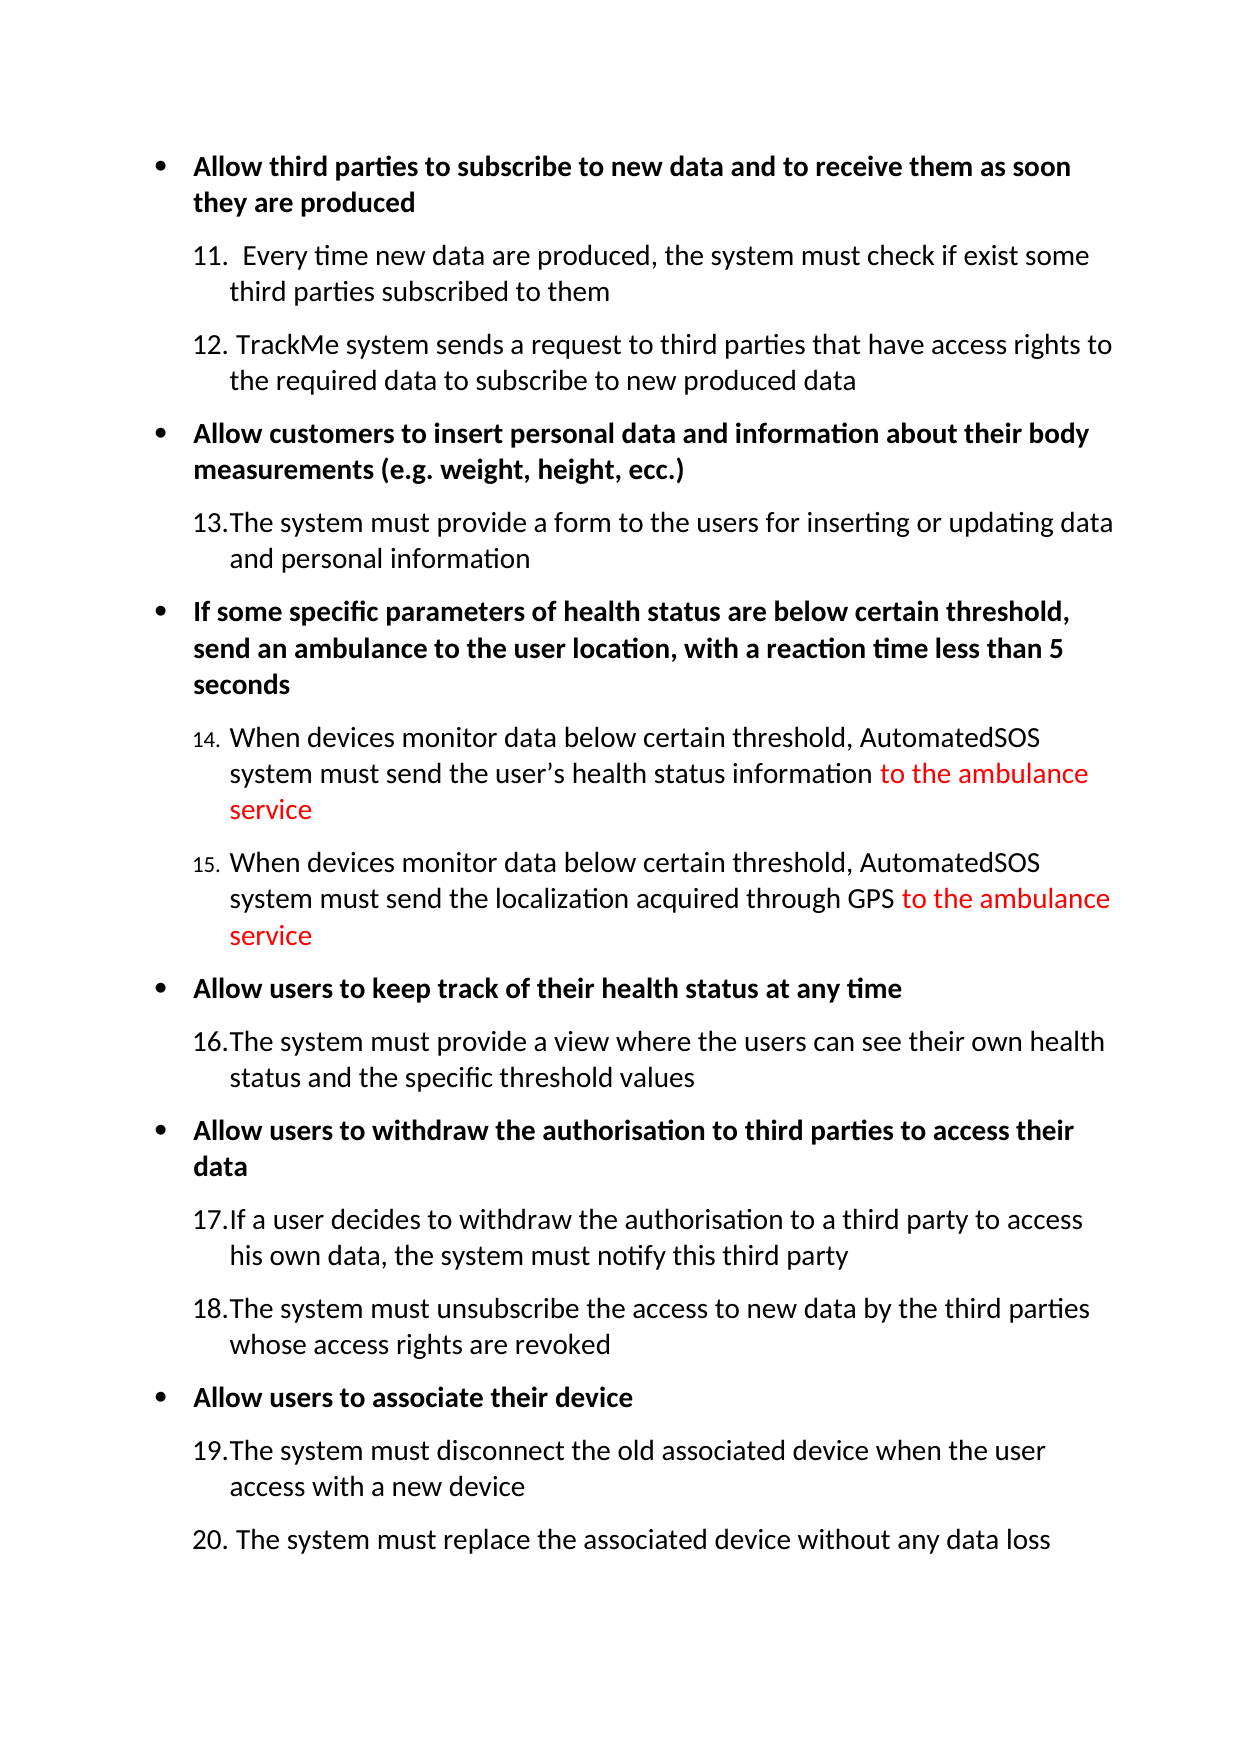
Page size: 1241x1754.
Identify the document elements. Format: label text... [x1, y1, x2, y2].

list Allow users to withdraw the authorisation to third parties to access their data [156, 1112, 1122, 1184]
list When devices monitor data below certain threshold, AutomatedSOS system must send the user’s health status information to the ambulance service [192, 719, 1122, 827]
list If a user decides to withdraw the authorisation to a third party to access his own data, the system must notify this third party [192, 1201, 1122, 1273]
list The system must provide a form to the users for inserting or updating data and personal information [192, 504, 1122, 576]
list TrackMe system sends a request to third parties that have access rights to the required data to subscribe to new produced data [192, 326, 1122, 398]
list If some specific parameters of health status are below certain threshold, send an ambulance to the user location, with a reaction time less than 5 seconds [156, 593, 1122, 702]
list Allow users to associate their device [156, 1379, 1122, 1415]
list Allow third parties to subscribe to new data and to receive them as soon they are produced [156, 148, 1122, 219]
list Allow users to keep track of their health status at any time [156, 970, 1122, 1005]
list The system must replace the associated device without any data loss [192, 1521, 1122, 1557]
list The system must provide a view where the users can see their own health status and the specific threshold values [192, 1023, 1122, 1094]
list The system must unsubscribe the access to new data by the third parties whose access rights are revoked [192, 1290, 1122, 1362]
list Every time new data are produced, the system must check if exist some third parties subscribed to them [192, 237, 1122, 309]
list The system must disconnect the old associated device when the user access with a new device [192, 1432, 1122, 1504]
list Allow customers to insert personal data and information about their body measurements (e.g. weight, height, ecc.) [156, 415, 1122, 487]
list When devices monitor data below certain threshold, AutomatedSOS system must send the localization acquired through GPS to the ambulance service [192, 844, 1122, 952]
